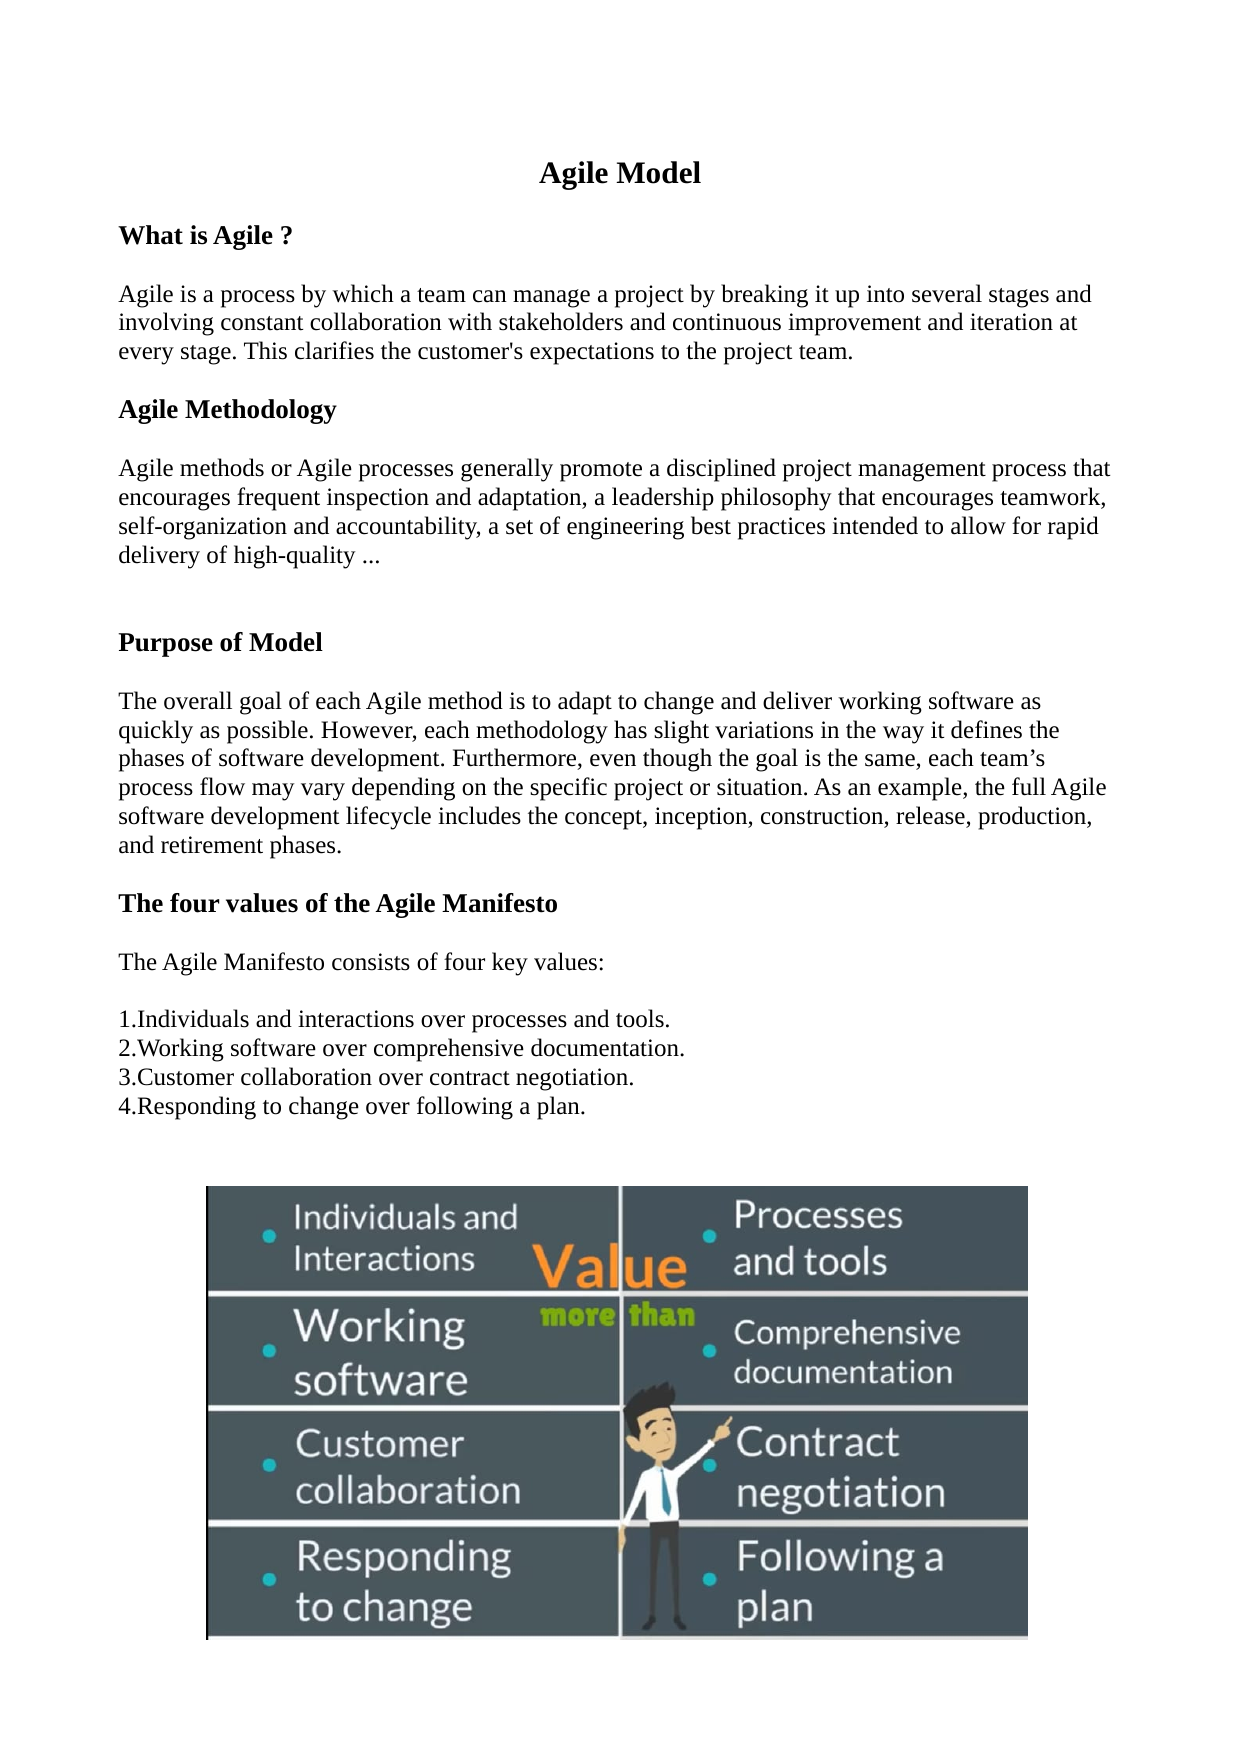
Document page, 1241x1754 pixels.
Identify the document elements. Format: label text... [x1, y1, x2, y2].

text What is Agile ? [118, 219, 1122, 250]
text Agile methods or Agile processes generally promote a disciplined project management process that encourages frequent inspection and adaptation, a leadership philosophy that encourages teamwork, self-organization and accountability, a set of engineering best practices intended to allow for rapid delivery of high-quality ... [118, 453, 1122, 626]
text Agile Model [118, 154, 1122, 190]
text Agile is a process by which a team can manage a project by breaking it up into several stages and involving constant collaboration with stakeholders and continuous improvement and iteration at every stage. This clarifies the customer's expectations to the project team. Agile Methodology [118, 279, 1122, 425]
picture [206, 1186, 1028, 1640]
text The overall goal of each Agile method is to adapt to change and deliver working software as quickly as possible. However, each methodology has slight variations in the way it defines the phases of software development. Furthermore, even though the goal is the same, each team’s process flow may vary depending on the specific project or situation. As an example, the full Agile software development lifecycle includes the concept, inception, construction, release, production, and retirement phases. The four values of the Agile Manifesto [118, 657, 1122, 918]
text Purpose of Model [118, 626, 1122, 657]
text The Agile Manifesto consists of four key values: 1.Individuals and interactions over processes and tools. 2.Working software over comprehensive documentation. 3.Customer collaboration over contract negotiation. 4.Responding to change over following a plan. [118, 918, 1122, 1148]
